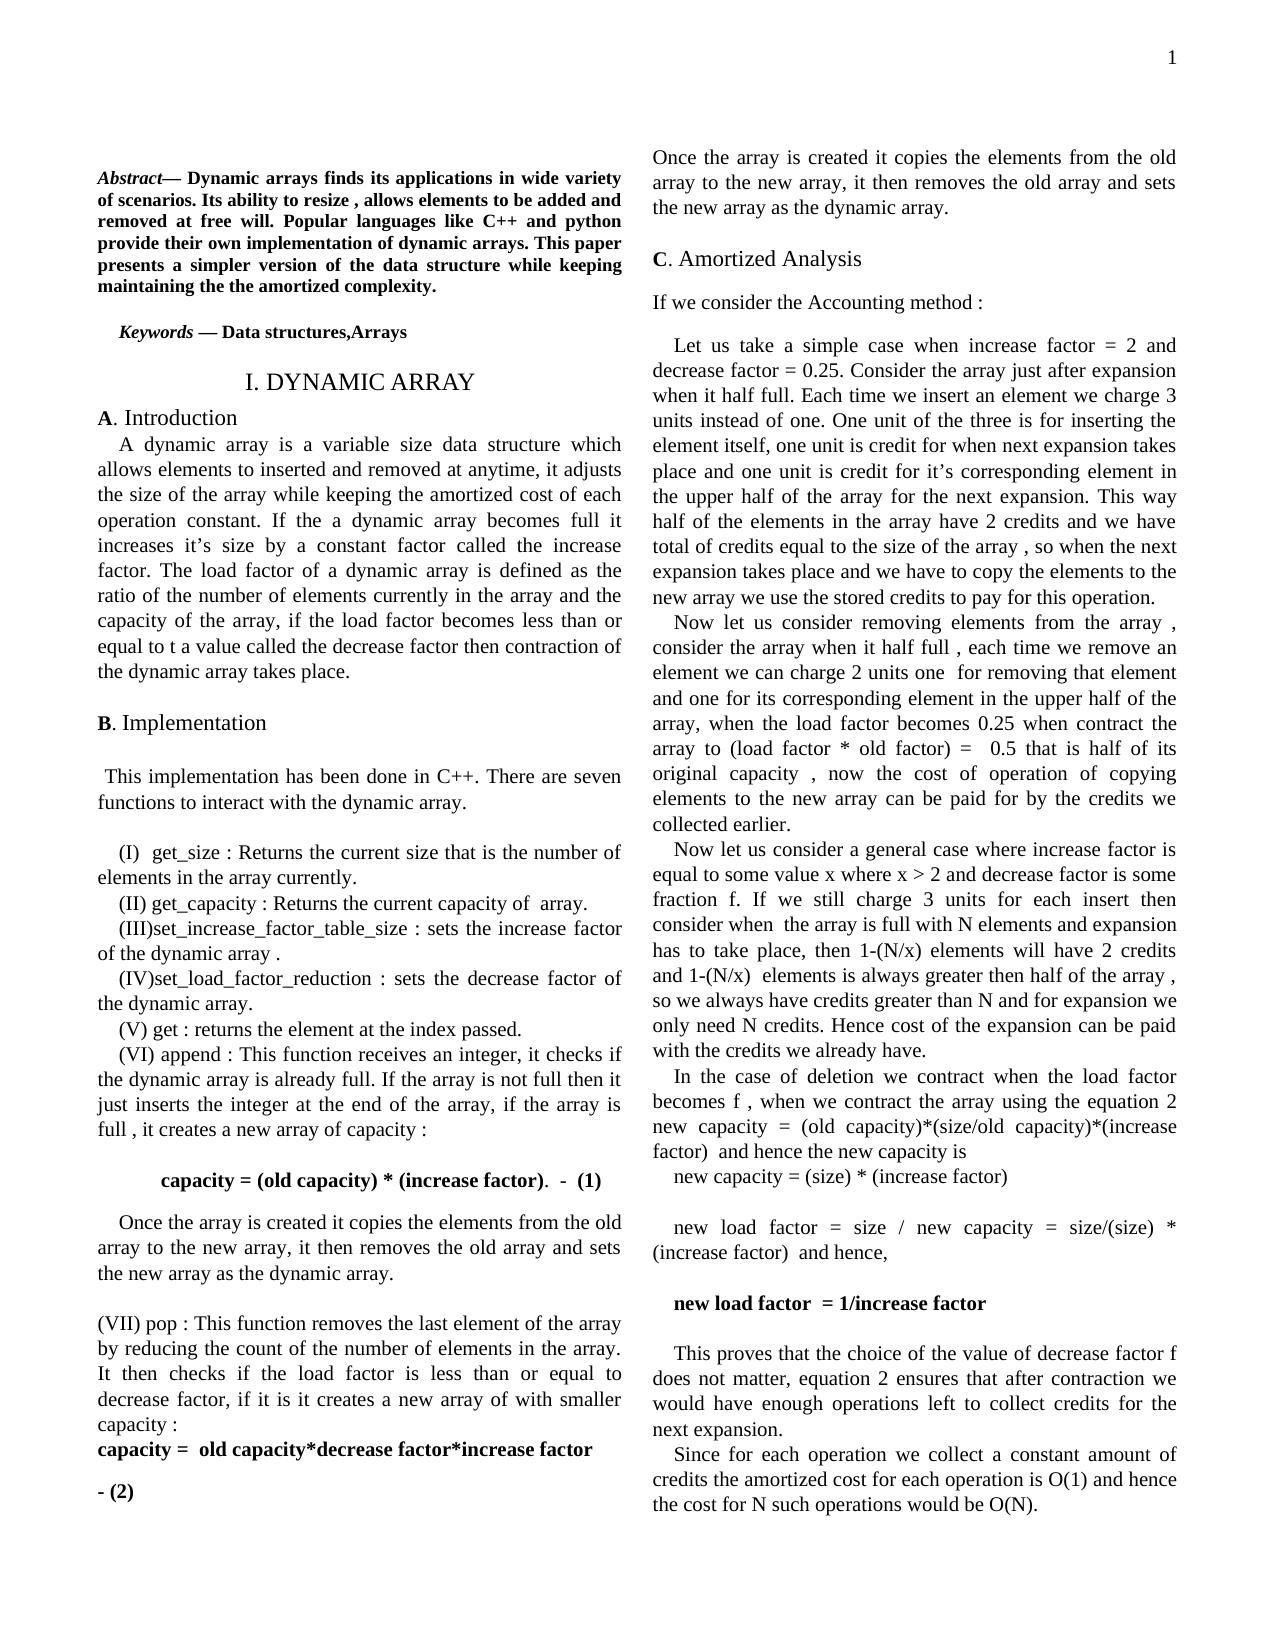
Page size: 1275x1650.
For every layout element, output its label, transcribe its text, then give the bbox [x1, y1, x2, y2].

text Once the array is created it copies the elements from the old array to the new array, it then removes the old array and sets the new array as the dynamic array. [652, 145, 1177, 219]
text If we consider the Accounting method : [652, 290, 1177, 314]
text Since for each operation we collect a constant amount of credits the amortized cost for each operation is O(1) and hence the cost for N such operations would be O(N). [652, 1442, 1177, 1516]
text (VII) pop : This function removes the last element of the array by reducing the count of the number of elements in the array. It then checks if the load factor is less than or equal to decrease factor, if it is it creates a new array of with smaller capacity : [97, 1311, 622, 1436]
text new load factor = 1/increase factor [652, 1290, 1177, 1314]
text capacity = old capacity*decrease factor*increase factor [97, 1437, 622, 1461]
text capacity = (old capacity) * (increase factor). - (1) [97, 1168, 622, 1192]
text (III)set_increase_factor_table_size : sets the increase factor of the dynamic array . [97, 916, 622, 965]
text - (2) [97, 1479, 622, 1503]
text Keywords — Data structures,Arrays [97, 321, 622, 342]
subtitle DYNAMIC ARRAY [97, 367, 622, 396]
text Now let us consider a general case where increase factor is equal to some value x where x > 2 and decrease factor is some fraction f. If we still charge 3 units for each insert then consider when the array is full with N elements and expansion has to take place, then 1-(N/x) elements will have 2 credits and 1-(N/x) elements is always greater then half of the array , so we always have credits greater than N and for expansion we only need N credits. Hence cost of the expansion can be paid with the credits we already have. [652, 837, 1177, 1062]
text A dynamic array is a variable size data structure which allows elements to inserted and removed at anytime, it adjusts the size of the array while keeping the amortized cost of each operation constant. If the a dynamic array becomes full it increases it’s size by a constant factor called the increase factor. The load factor of a dynamic array is defined as the ratio of the number of elements currently in the array and the capacity of the array, if the load factor becomes less than or equal to t a value called the decrease factor then contraction of the dynamic array takes place. [97, 432, 622, 683]
text This proves that the choice of the value of decrease factor f does not matter, equation 2 ensures that after contraction we would have enough operations left to collect credits for the next expansion. [652, 1341, 1177, 1441]
text new capacity = (size) * (increase factor) [652, 1164, 1177, 1188]
text (II) get_capacity : Returns the current capacity of array. [97, 891, 622, 914]
text (VI) append : This function receives an integer, it checks if the dynamic array is already full. If the array is not full then it just inserts the integer at the end of the array, if the array is full , it creates a new array of capacity : [97, 1042, 622, 1141]
text Now let us consider removing elements from the array , consider the array when it half full , each time we remove an element we can charge 2 units one for removing that element and one for its corresponding element in the upper half of the array, when the load factor becomes 0.25 when contract the array to (load factor * old factor) = 0.5 that is half of its original capacity , now the cost of operation of copying elements to the new array can be paid for by the credits we collected earlier. [652, 610, 1177, 836]
text Once the array is created it copies the elements from the old array to the new array, it then removes the old array and sets the new array as the dynamic array. [97, 1210, 622, 1284]
text B. Implementation [97, 709, 622, 736]
text Abstract— Dynamic arrays finds its applications in wide variety of scenarios. Its ability to resize , allows elements to be added and removed at free will. Popular languages like C++ and python provide their own implementation of dynamic arrays. This paper presents a simpler version of the data structure while keeping maintaining the the amortized complexity. [97, 167, 622, 297]
text C. Amortized Analysis [652, 246, 1177, 272]
text This implementation has been done in C++. There are seven functions to interact with the dynamic array. [97, 764, 622, 814]
text (IV)set_load_factor_reduction : sets the decrease factor of the dynamic array. [97, 966, 622, 1015]
text Let us take a simple case when increase factor = 2 and decrease factor = 0.25. Consider the array just after expansion when it half full. Each time we insert an element we charge 3 units instead of one. One unit of the three is for inserting the element itself, one unit is credit for when next expansion takes place and one unit is credit for it’s corresponding element in the upper half of the array for the next expansion. This way half of the elements in the array have 2 credits and we have total of credits equal to the size of the array , so when the next expansion takes place and we have to copy the elements to the new array we use the stored credits to pay for this operation. [652, 332, 1177, 609]
text A. Introduction [97, 404, 622, 431]
text new load factor = size / new capacity = size/(size) * (increase factor) and hence, [652, 1215, 1177, 1264]
text (V) get : returns the element at the index passed. [97, 1017, 622, 1041]
text (I) get_size : Returns the current size that is the number of elements in the array currently. [97, 840, 622, 889]
text In the case of deletion we contract when the load factor becomes f , when we contract the array using the equation 2 new capacity = (old capacity)*(size/old capacity)*(increase factor) and hence the new capacity is [652, 1063, 1177, 1163]
